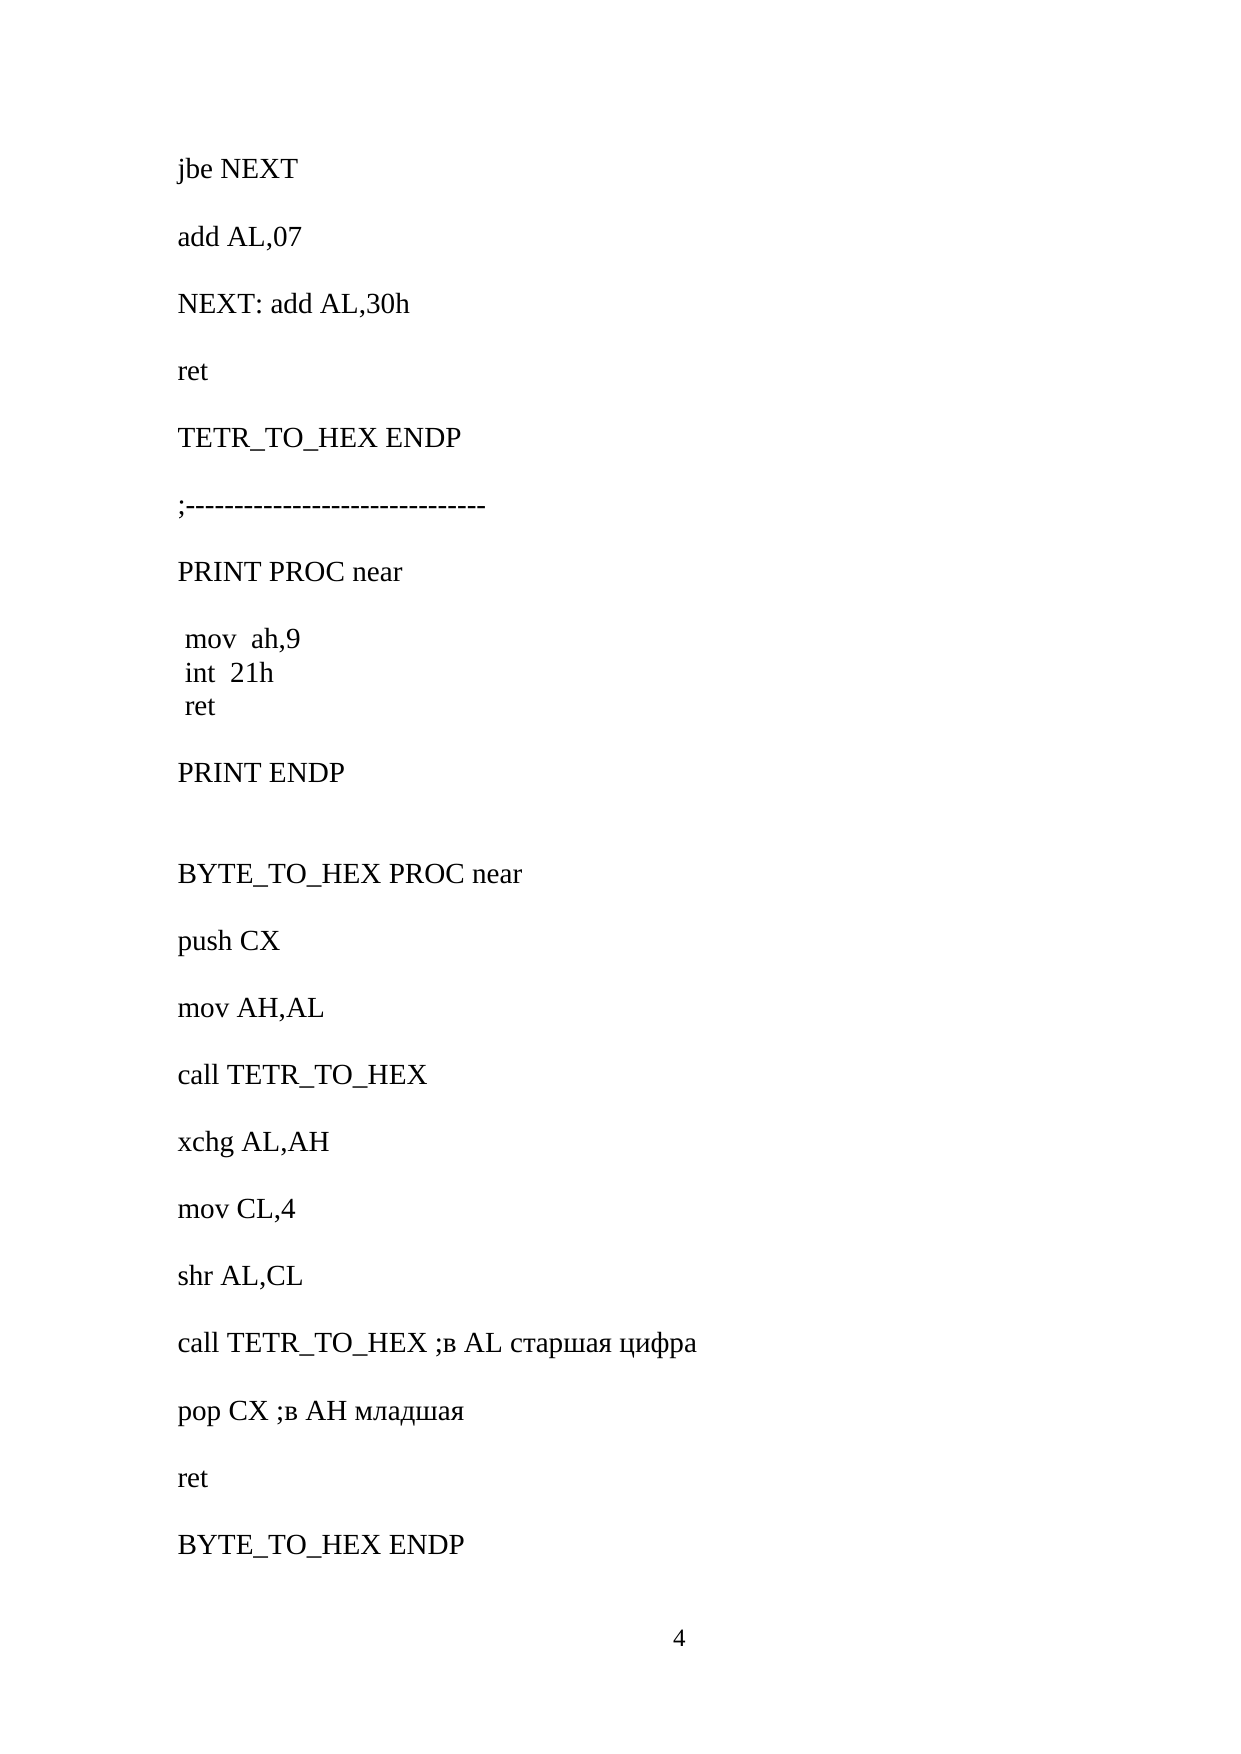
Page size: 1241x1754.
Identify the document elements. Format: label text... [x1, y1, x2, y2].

text shr AL,CL [177, 1258, 1181, 1292]
text mov ah,9 [177, 621, 1181, 655]
text jbe NEXT [177, 152, 1181, 185]
text mov AH,AL [177, 990, 1181, 1024]
text ret [177, 688, 1181, 722]
text BYTE_TO_HEX ENDP [177, 1527, 1181, 1560]
text ret [177, 353, 1181, 386]
text add AL,07 [177, 219, 1181, 252]
text ret [177, 1460, 1181, 1493]
text NEXT: add AL,30h [177, 286, 1181, 319]
text call TETR_TO_HEX ;в AL старшая цифра [177, 1326, 1181, 1359]
text call TETR_TO_HEX [177, 1057, 1181, 1091]
text TETR_TO_HEX ENDP [177, 420, 1181, 453]
text PRINT PROC near [177, 554, 1181, 588]
text BYTE_TO_HEX PROC near [177, 856, 1181, 889]
text pop CX ;в AH младшая [177, 1393, 1181, 1426]
text push CX [177, 923, 1181, 957]
text int 21h [177, 655, 1181, 688]
text ;------------------------------- [177, 487, 1181, 521]
text PRINT ENDP [177, 755, 1181, 789]
text mov CL,4 [177, 1191, 1181, 1225]
text xchg AL,AH [177, 1124, 1181, 1158]
